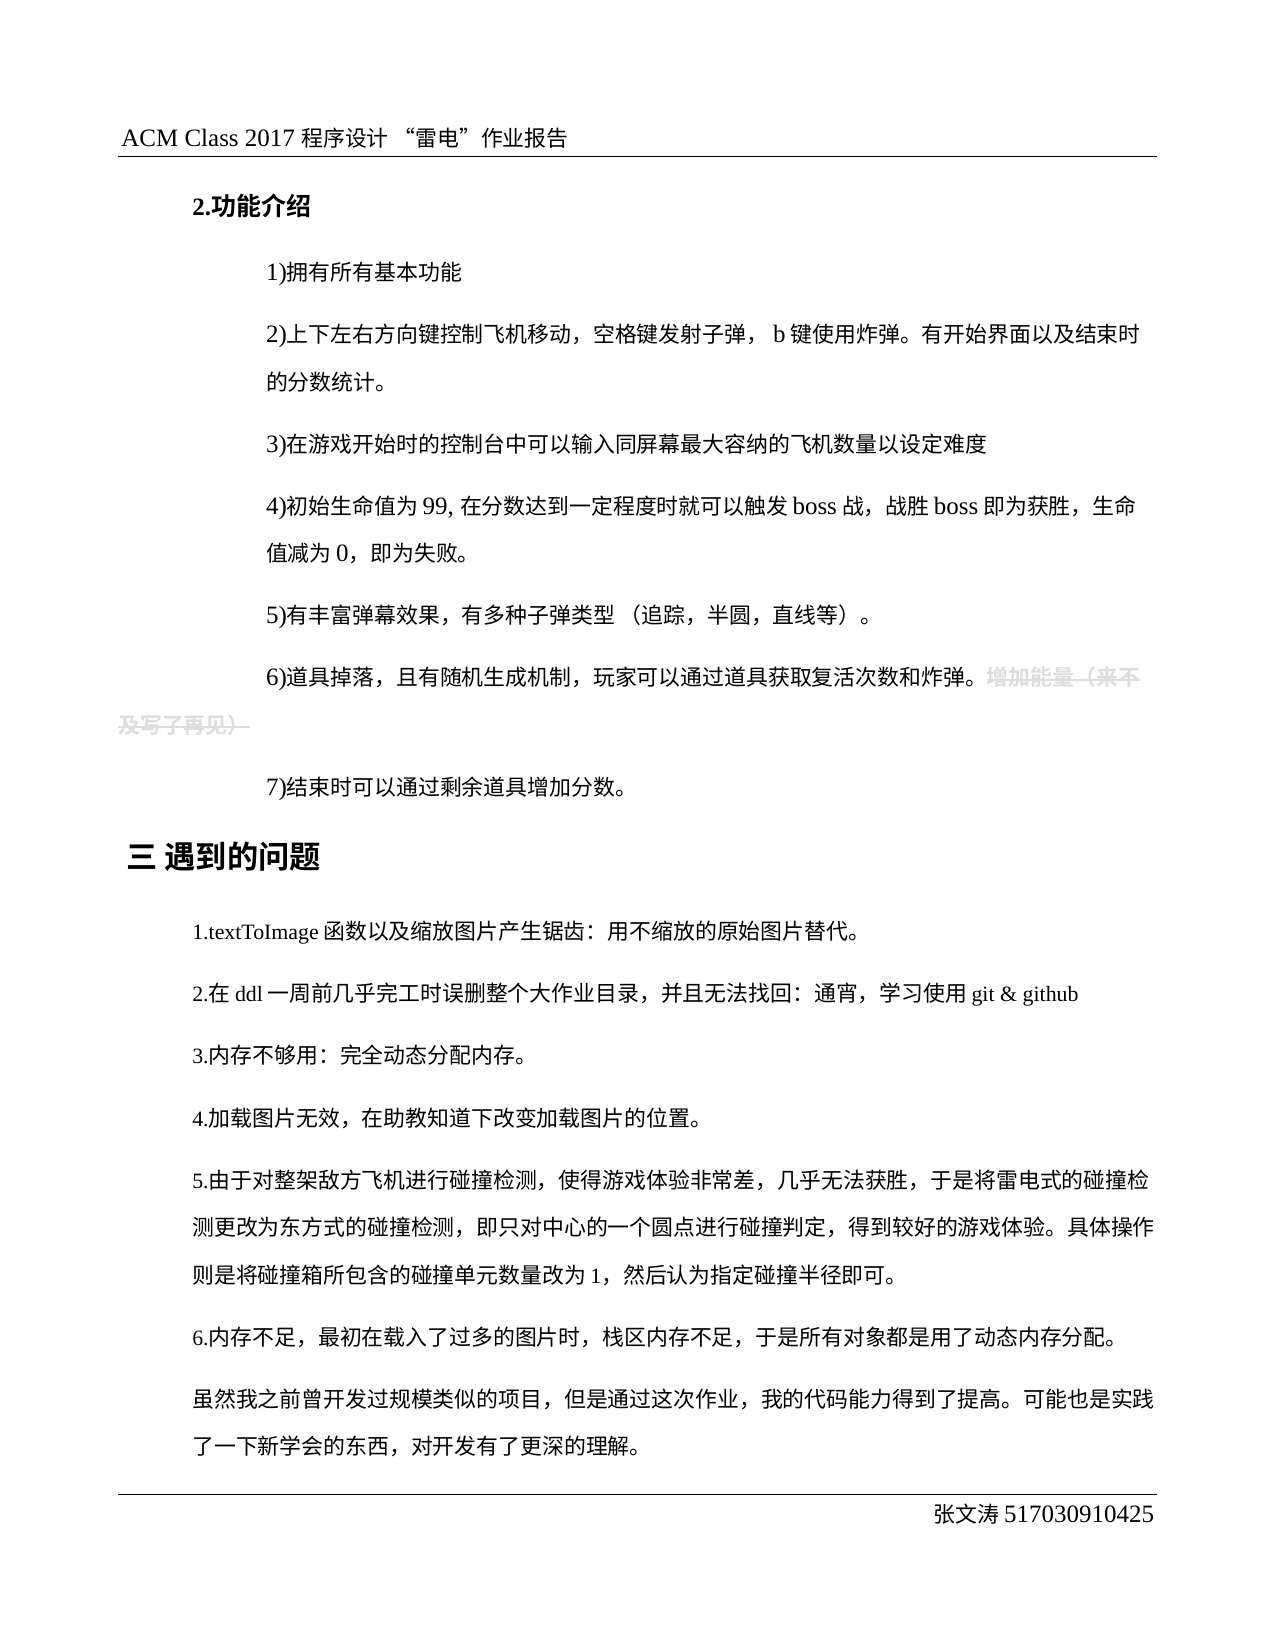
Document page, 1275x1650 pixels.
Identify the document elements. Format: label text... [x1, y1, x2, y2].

text 2.功能介绍 [118, 186, 1157, 222]
text 2)上下左右方向键控制飞机移动，空格键发射子弹， b键使用炸弹。有开始界面以及结束时 的分数统计。 [118, 317, 1157, 396]
text 5)有丰富弹幕效果，有多种子弹类型 （追踪，半圆，直线等）。 [118, 598, 1157, 630]
text 4.加载图片无效，在助教知道下改变加载图片的位置。 [118, 1101, 1157, 1132]
text 6)道具掉落，且有随机生成机制，玩家可以通过道具获取复活次数和炸弹。增加能量（来不及写了再见） [118, 660, 1157, 739]
text 6.内存不足，最初在载入了过多的图片时，栈区内存不足，于是所有对象都是用了动态内存分配。 [118, 1320, 1157, 1351]
text 三 遇到的问题 [118, 832, 1157, 877]
text 4)初始生命值为99, 在分数达到一定程度时就可以触发boss战，战胜boss即为获胜，生命 值减为0，即为失败。 [118, 489, 1157, 568]
text 3)在游戏开始时的控制台中可以输入同屏幕最大容纳的飞机数量以设定难度 [118, 427, 1157, 458]
text 1.textToImage函数以及缩放图片产生锯齿：用不缩放的原始图片替代。 [118, 914, 1157, 946]
text 7)结束时可以通过剩余道具增加分数。 [118, 770, 1157, 802]
text 1)拥有所有基本功能 [118, 255, 1157, 287]
text 2.在ddl一周前几乎完工时误删整个大作业目录，并且无法找回：通宵，学习使用git & github [118, 976, 1157, 1008]
text 3.内存不够用：完全动态分配内存。 [118, 1038, 1157, 1070]
text 5.由于对整架敌方飞机进行碰撞检测，使得游戏体验非常差，几乎无法获胜，于是将雷电式的碰撞检 测更改为东方式的碰撞检测，即只对中心的一个圆点进行碰撞判定，得到较好的游戏体验。具体操作 则是将碰撞箱所包含的碰撞单元数量改为1，然后认为指定碰撞半径即可。 [118, 1163, 1157, 1289]
text 虽然我之前曾开发过规模类似的项目，但是通过这次作业，我的代码能力得到了提高。可能也是实践 了一下新学会的东西，对开发有了更深的理解。 [118, 1382, 1157, 1461]
